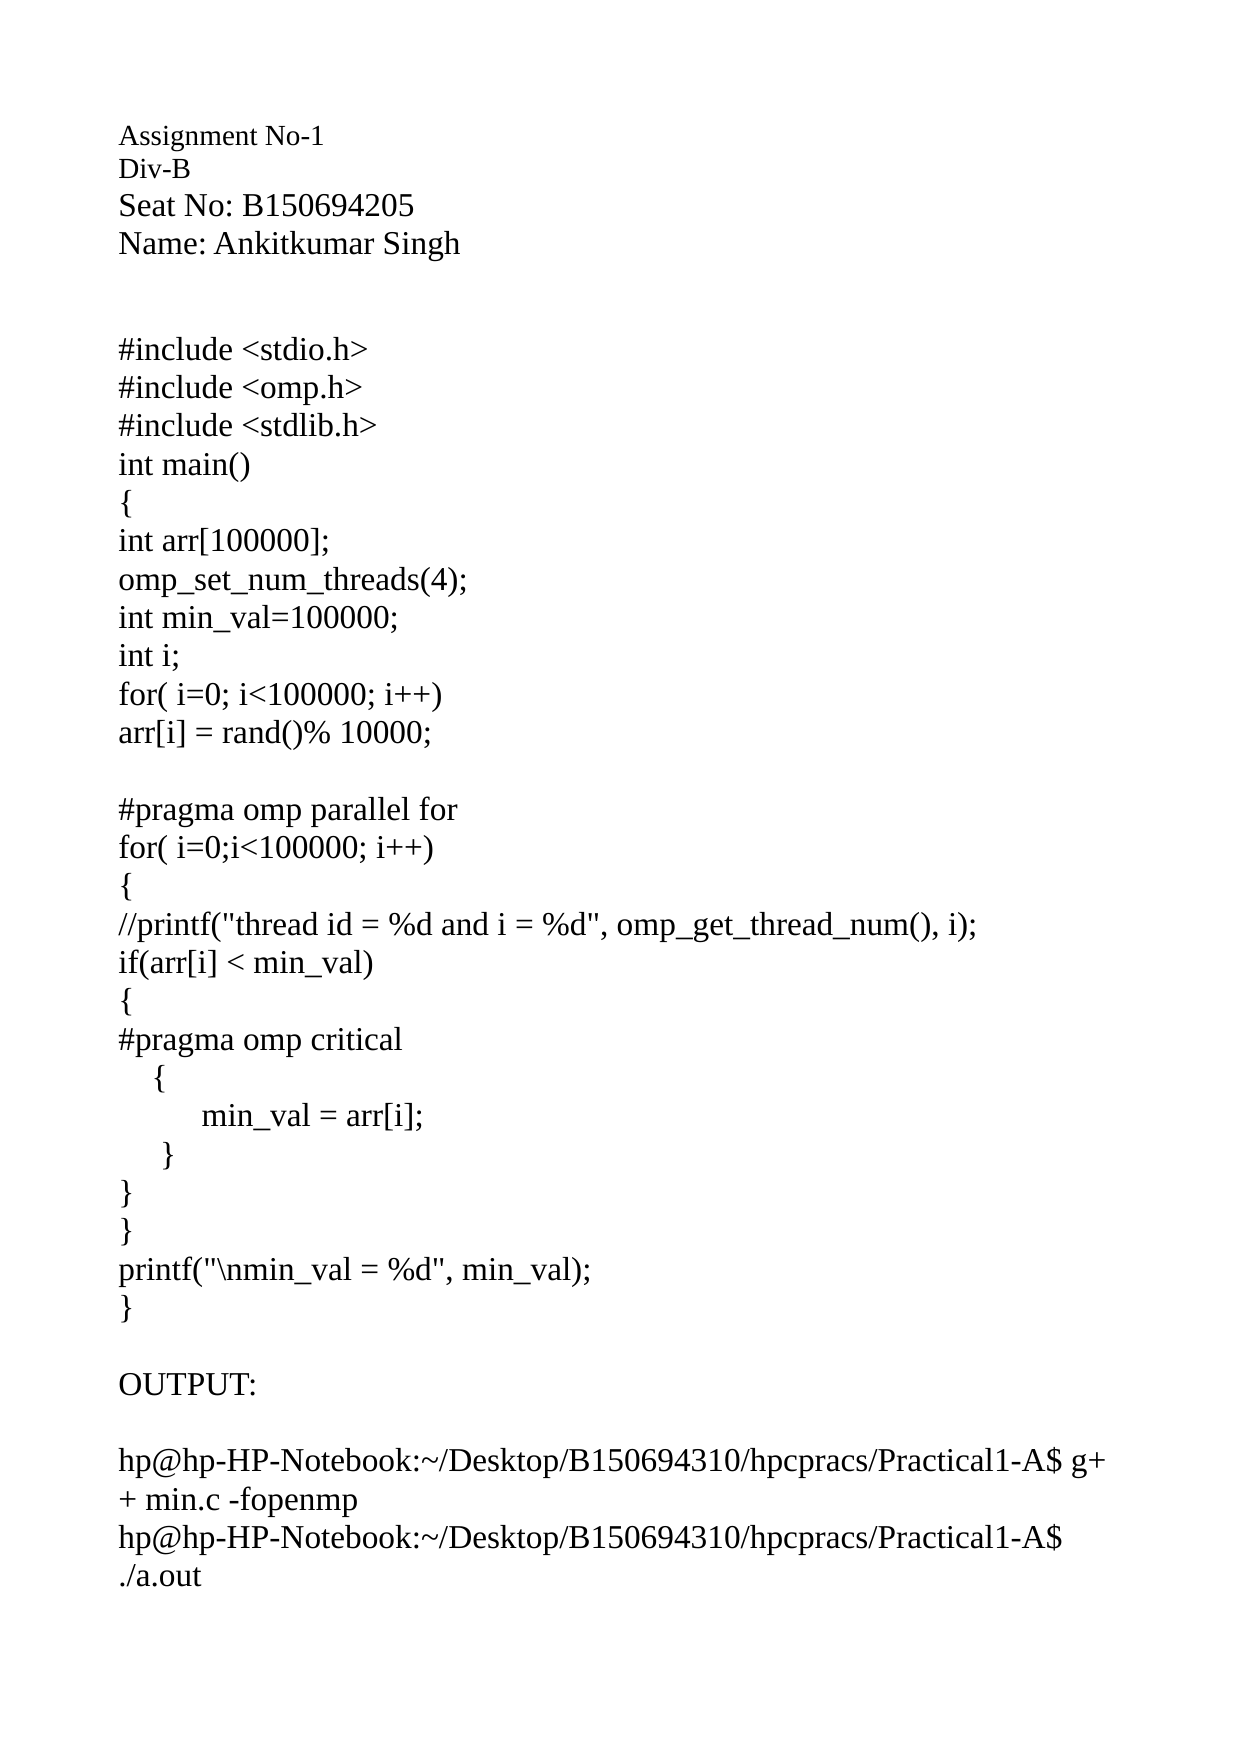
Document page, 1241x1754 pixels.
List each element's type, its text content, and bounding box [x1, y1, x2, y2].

text int arr[100000]; [118, 521, 1122, 559]
text { [118, 981, 1122, 1019]
text #include <stdlib.h> [118, 406, 1122, 444]
text Seat No: B150694205 [118, 185, 1122, 223]
text { [118, 482, 1122, 521]
text printf("\nmin_val = %d", min_val); [118, 1249, 1122, 1287]
text if(arr[i] < min_val) [118, 942, 1122, 981]
text { [118, 1057, 1122, 1096]
text } [118, 1211, 1122, 1249]
text #include <omp.h> [118, 367, 1122, 406]
text } [118, 1287, 1122, 1326]
text Assignment No-1 [118, 118, 1122, 152]
text hp@hp-HP-Notebook:~/Desktop/B150694310/hpcpracs/Practical1-A$ ./a.out [118, 1517, 1122, 1594]
text int main() [118, 444, 1122, 482]
text Div-B [118, 152, 1122, 185]
text hp@hp-HP-Notebook:~/Desktop/B150694310/hpcpracs/Practical1-A$ g++ min.c -fopenmp [118, 1441, 1122, 1517]
text for( i=0;i<100000; i++) [118, 827, 1122, 866]
text int i; [118, 636, 1122, 674]
text } [118, 1172, 1122, 1211]
text { [118, 866, 1122, 904]
text OUTPUT: [118, 1364, 1122, 1402]
text } [118, 1134, 1122, 1172]
text min_val = arr[i]; [118, 1096, 1122, 1134]
text Name: Ankitkumar Singh [118, 223, 1122, 262]
text //printf("thread id = %d and i = %d", omp_get_thread_num(), i); [118, 904, 1122, 942]
text for( i=0; i<100000; i++) [118, 674, 1122, 712]
text arr[i] = rand()% 10000; [118, 712, 1122, 751]
text #pragma omp critical [118, 1019, 1122, 1057]
text #pragma omp parallel for [118, 789, 1122, 827]
text int min_val=100000; [118, 597, 1122, 636]
text omp_set_num_threads(4); [118, 559, 1122, 597]
text #include <stdio.h> [118, 329, 1122, 367]
